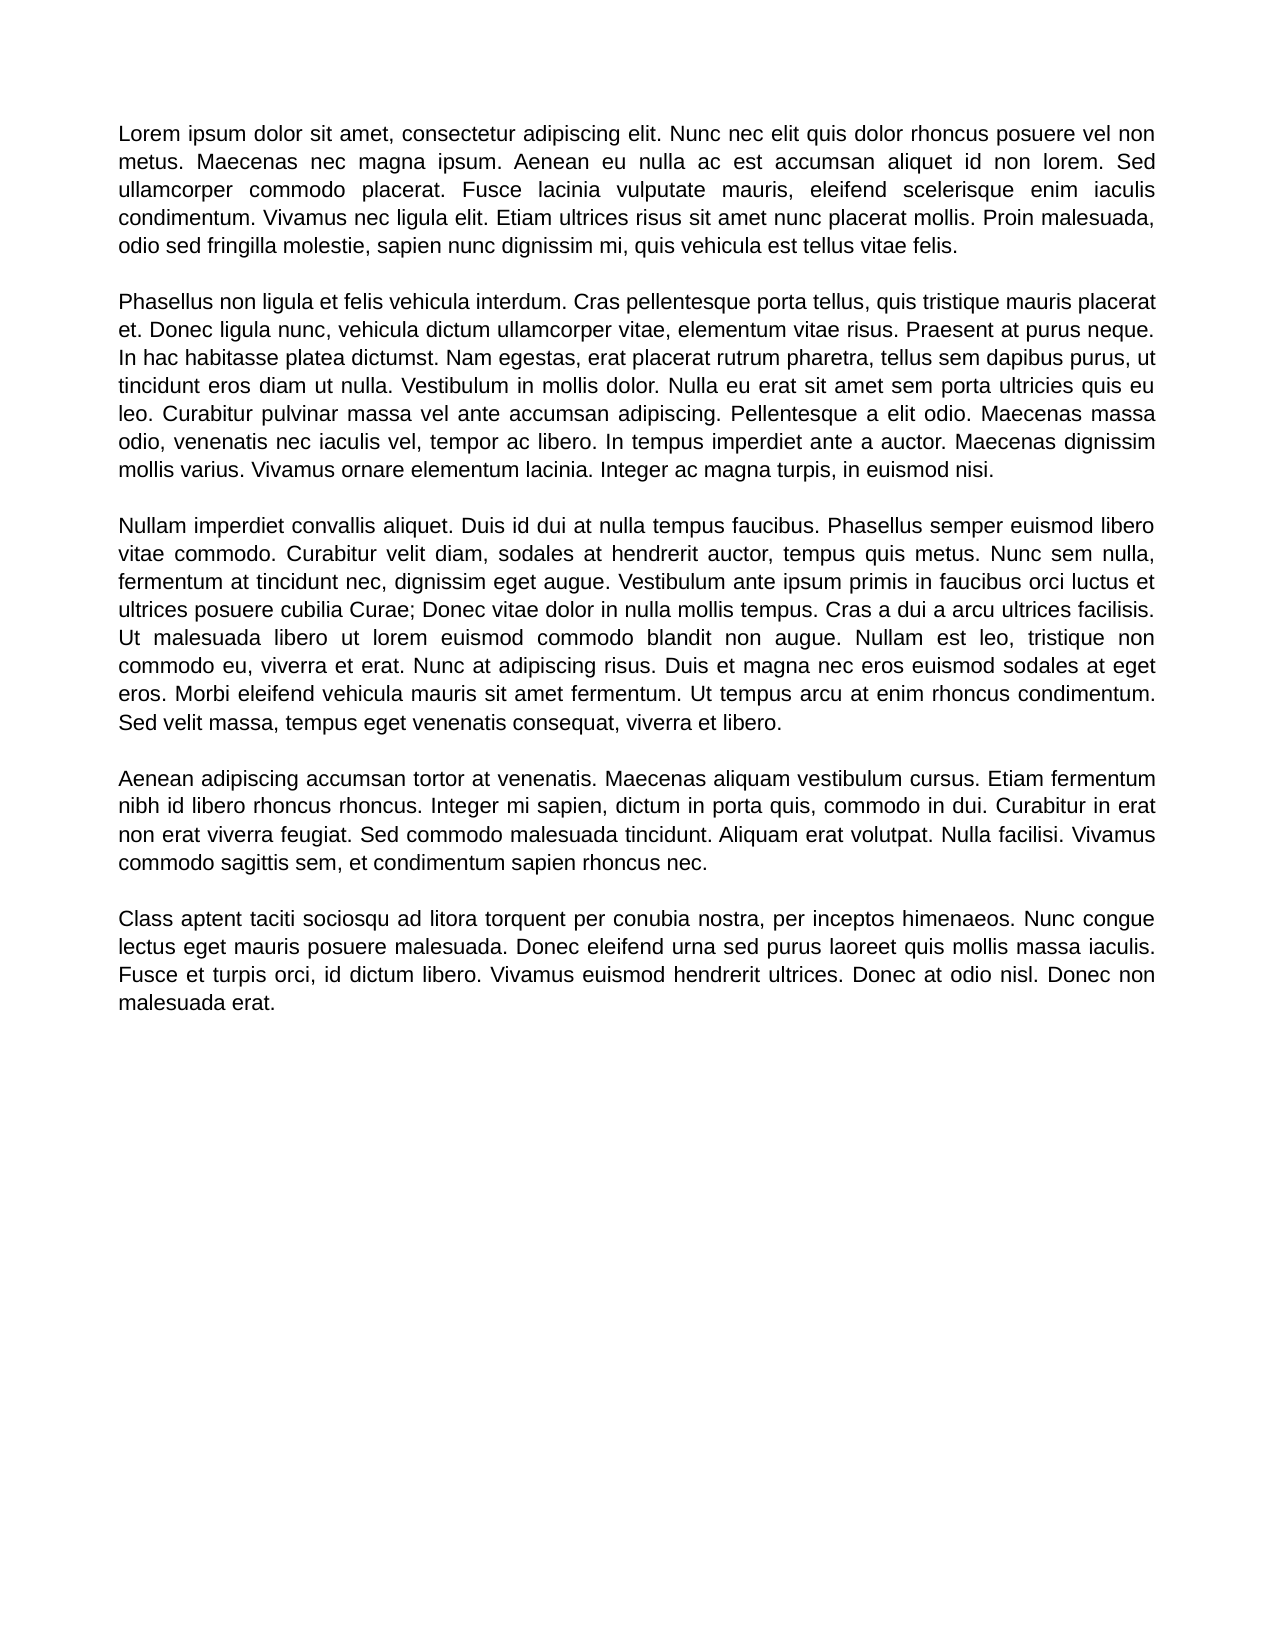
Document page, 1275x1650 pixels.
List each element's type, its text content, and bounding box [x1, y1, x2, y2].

text Phasellus non ligula et felis vehicula interdum. Cras pellentesque porta tellus, quis tristique mauris placerat et. Donec ligula nunc, vehicula dictum ullamcorper vitae, elementum vitae risus. Praesent at purus neque. In hac habitasse platea dictumst. Nam egestas, erat placerat rutrum pharetra, tellus sem dapibus purus, ut tincidunt eros diam ut nulla. Vestibulum in mollis dolor. Nulla eu erat sit amet sem porta ultricies quis eu leo. Curabitur pulvinar massa vel ante accumsan adipiscing. Pellentesque a elit odio. Maecenas massa odio, venenatis nec iaculis vel, tempor ac libero. In tempus imperdiet ante a auctor. Maecenas dignissim mollis varius. Vivamus ornare elementum lacinia. Integer ac magna turpis, in euismod nisi. [118, 286, 1157, 482]
text Nullam imperdiet convallis aliquet. Duis id dui at nulla tempus faucibus. Phasellus semper euismod libero vitae commodo. Curabitur velit diam, sodales at hendrerit auctor, tempus quis metus. Nunc sem nulla, fermentum at tincidunt nec, dignissim eget augue. Vestibulum ante ipsum primis in faucibus orci luctus et ultrices posuere cubilia Curae; Donec vitae dolor in nulla mollis tempus. Cras a dui a arcu ultrices facilisis. Ut malesuada libero ut lorem euismod commodo blandit non augue. Nullam est leo, tristique non commodo eu, viverra et erat. Nunc at adipiscing risus. Duis et magna nec eros euismod sodales at eget eros. Morbi eleifend vehicula mauris sit amet fermentum. Ut tempus arcu at enim rhoncus condimentum. Sed velit massa, tempus eget venenatis consequat, viverra et libero. [118, 510, 1157, 734]
text Aenean adipiscing accumsan tortor at venenatis. Maecenas aliquam vestibulum cursus. Etiam fermentum nibh id libero rhoncus rhoncus. Integer mi sapien, dictum in porta quis, commodo in dui. Curabitur in erat non erat viverra feugiat. Sed commodo malesuada tincidunt. Aliquam erat volutpat. Nulla facilisi. Vivamus commodo sagittis sem, et condimentum sapien rhoncus nec. [118, 763, 1157, 875]
text Lorem ipsum dolor sit amet, consectetur adipiscing elit. Nunc nec elit quis dolor rhoncus posuere vel non metus. Maecenas nec magna ipsum. Aenean eu nulla ac est accumsan aliquet id non lorem. Sed ullamcorper commodo placerat. Fusce lacinia vulputate mauris, eleifend scelerisque enim iaculis condimentum. Vivamus nec ligula elit. Etiam ultrices risus sit amet nunc placerat mollis. Proin malesuada, odio sed fringilla molestie, sapien nunc dignissim mi, quis vehicula est tellus vitae felis. [118, 118, 1157, 258]
text Class aptent taciti sociosqu ad litora torquent per conubia nostra, per inceptos himenaeos. Nunc congue lectus eget mauris posuere malesuada. Donec eleifend urna sed purus laoreet quis mollis massa iaculis. Fusce et turpis orci, id dictum libero. Vivamus euismod hendrerit ultrices. Donec at odio nisl. Donec non malesuada erat. [118, 903, 1157, 1015]
